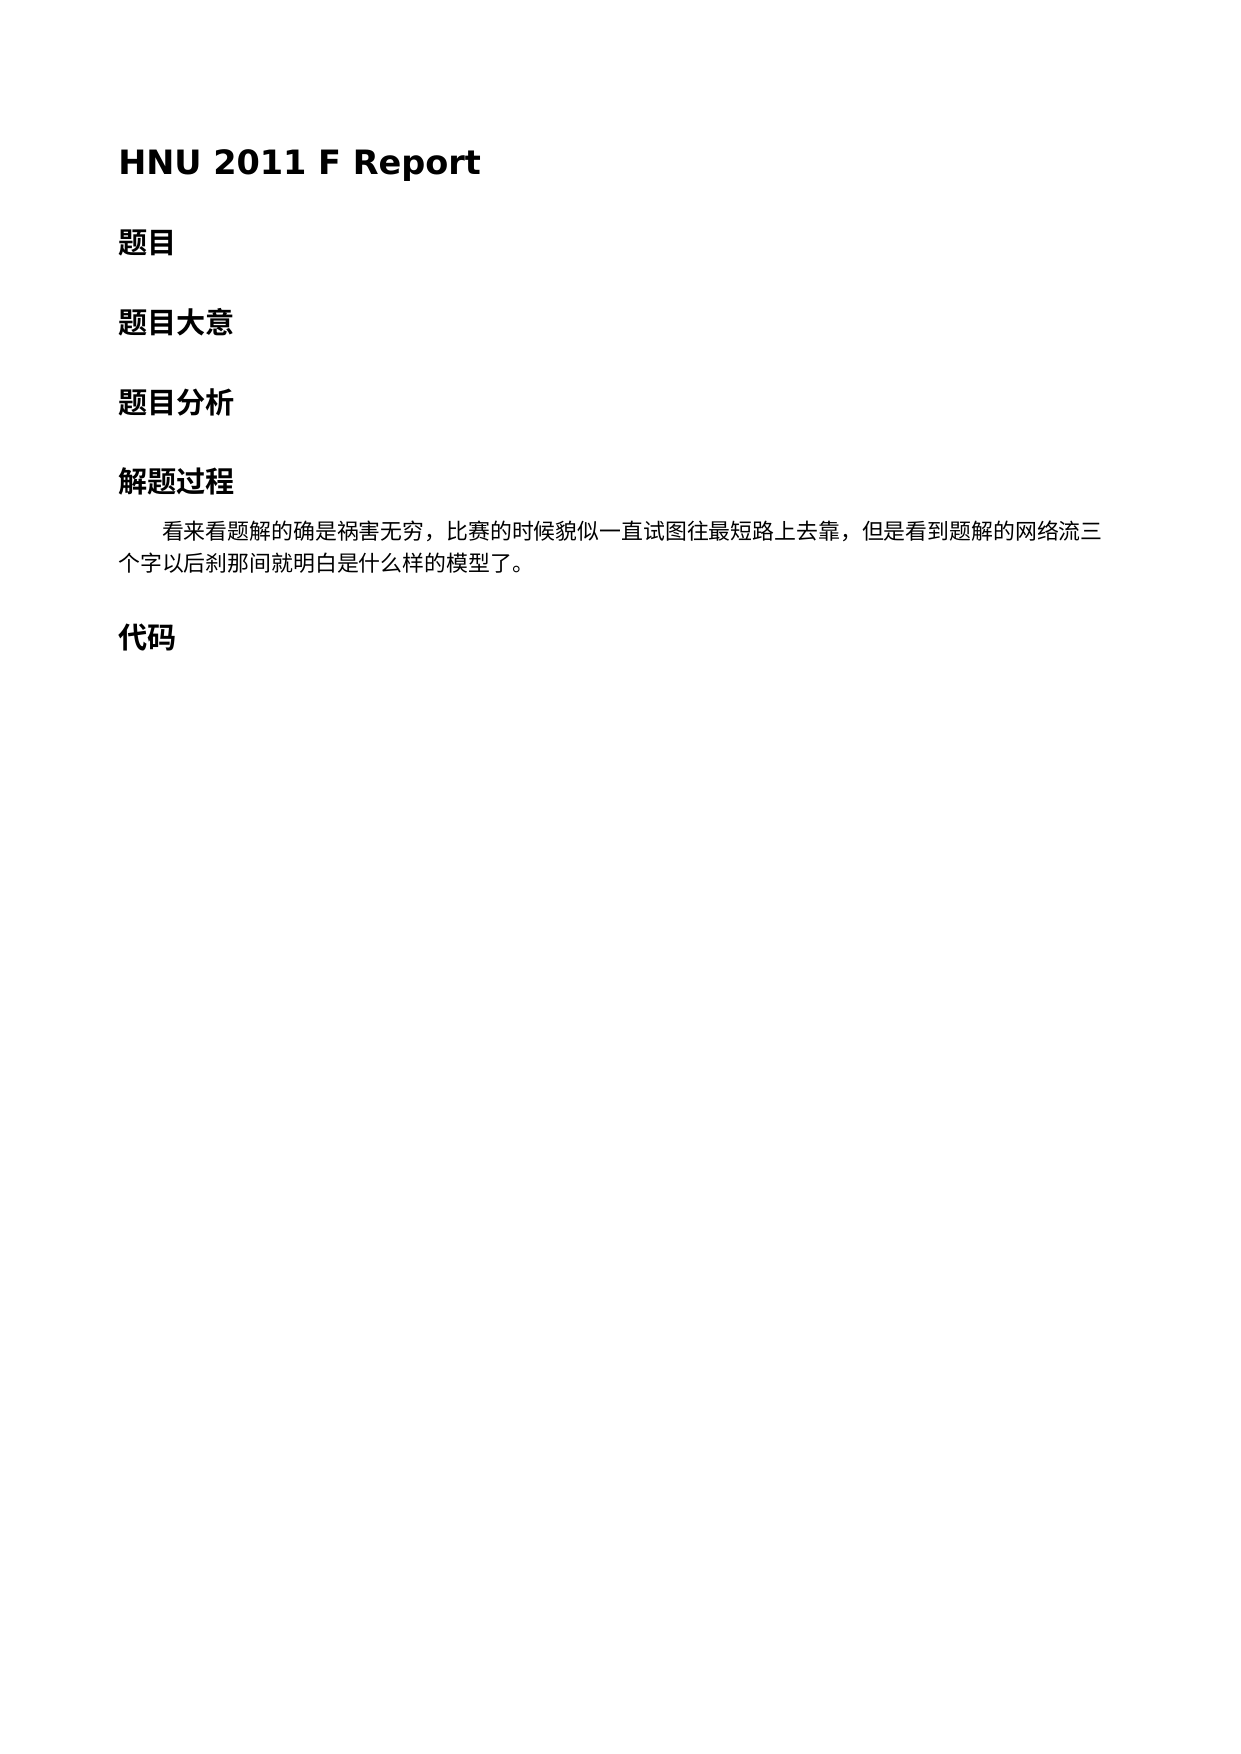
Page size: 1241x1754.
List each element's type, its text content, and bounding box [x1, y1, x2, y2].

text 看来看题解的确是祸害无穷，比赛的时候貌似一直试图往最短路上去靠，但是看到题解的网络流三个字以后刹那间就明白是什么样的模型了。 [118, 514, 1122, 577]
subtitle 题目分析 [118, 379, 1122, 422]
subtitle HNU 2011 F Report [118, 143, 1122, 182]
subtitle 解题过程 [118, 459, 1122, 501]
subtitle 题目大意 [118, 299, 1122, 342]
subtitle 代码 [118, 615, 1122, 657]
subtitle 题目 [118, 220, 1122, 262]
